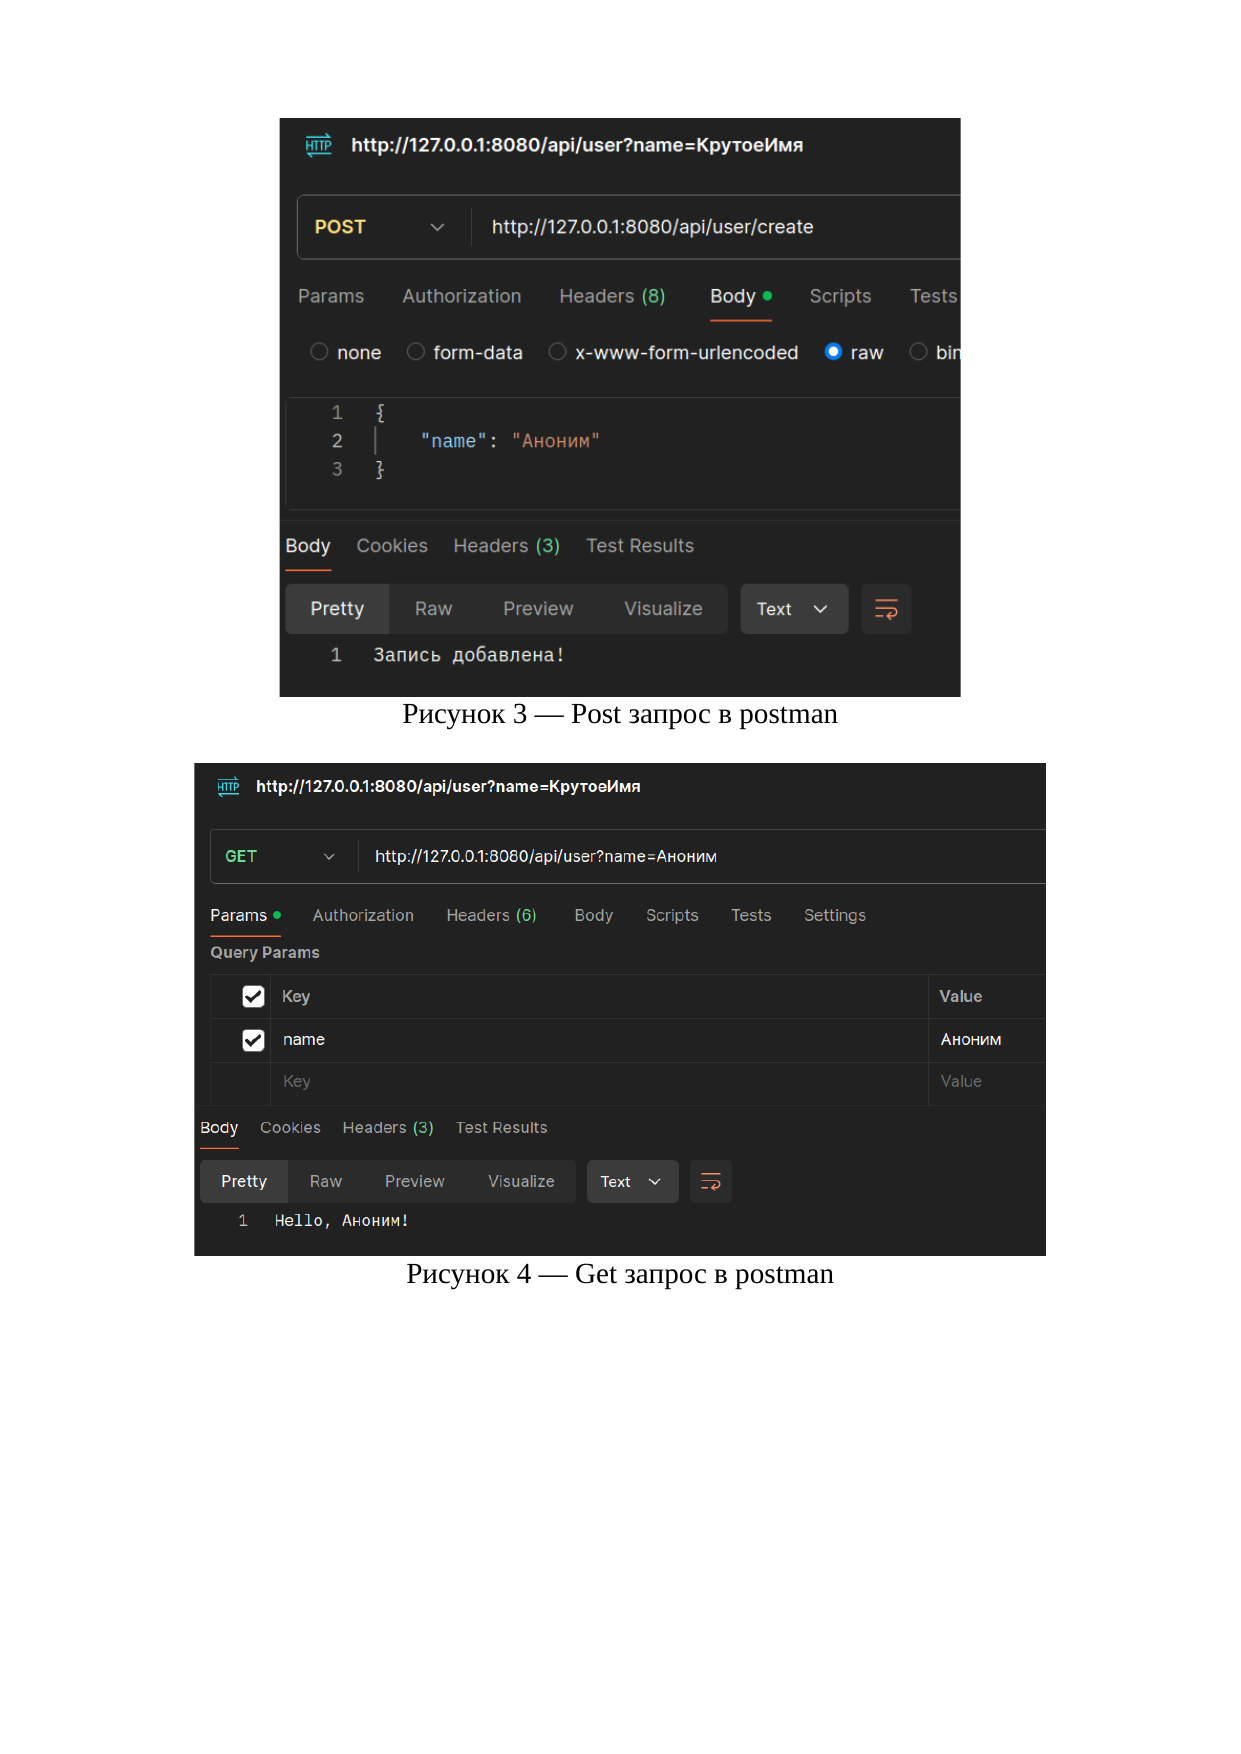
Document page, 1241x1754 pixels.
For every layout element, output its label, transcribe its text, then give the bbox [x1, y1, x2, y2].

text Рисунок 3 — Post запрос в postman [118, 118, 1122, 730]
text Рисунок 4 — Get запрос в postman [118, 764, 1122, 1289]
picture [194, 763, 1046, 1256]
picture [279, 118, 961, 697]
